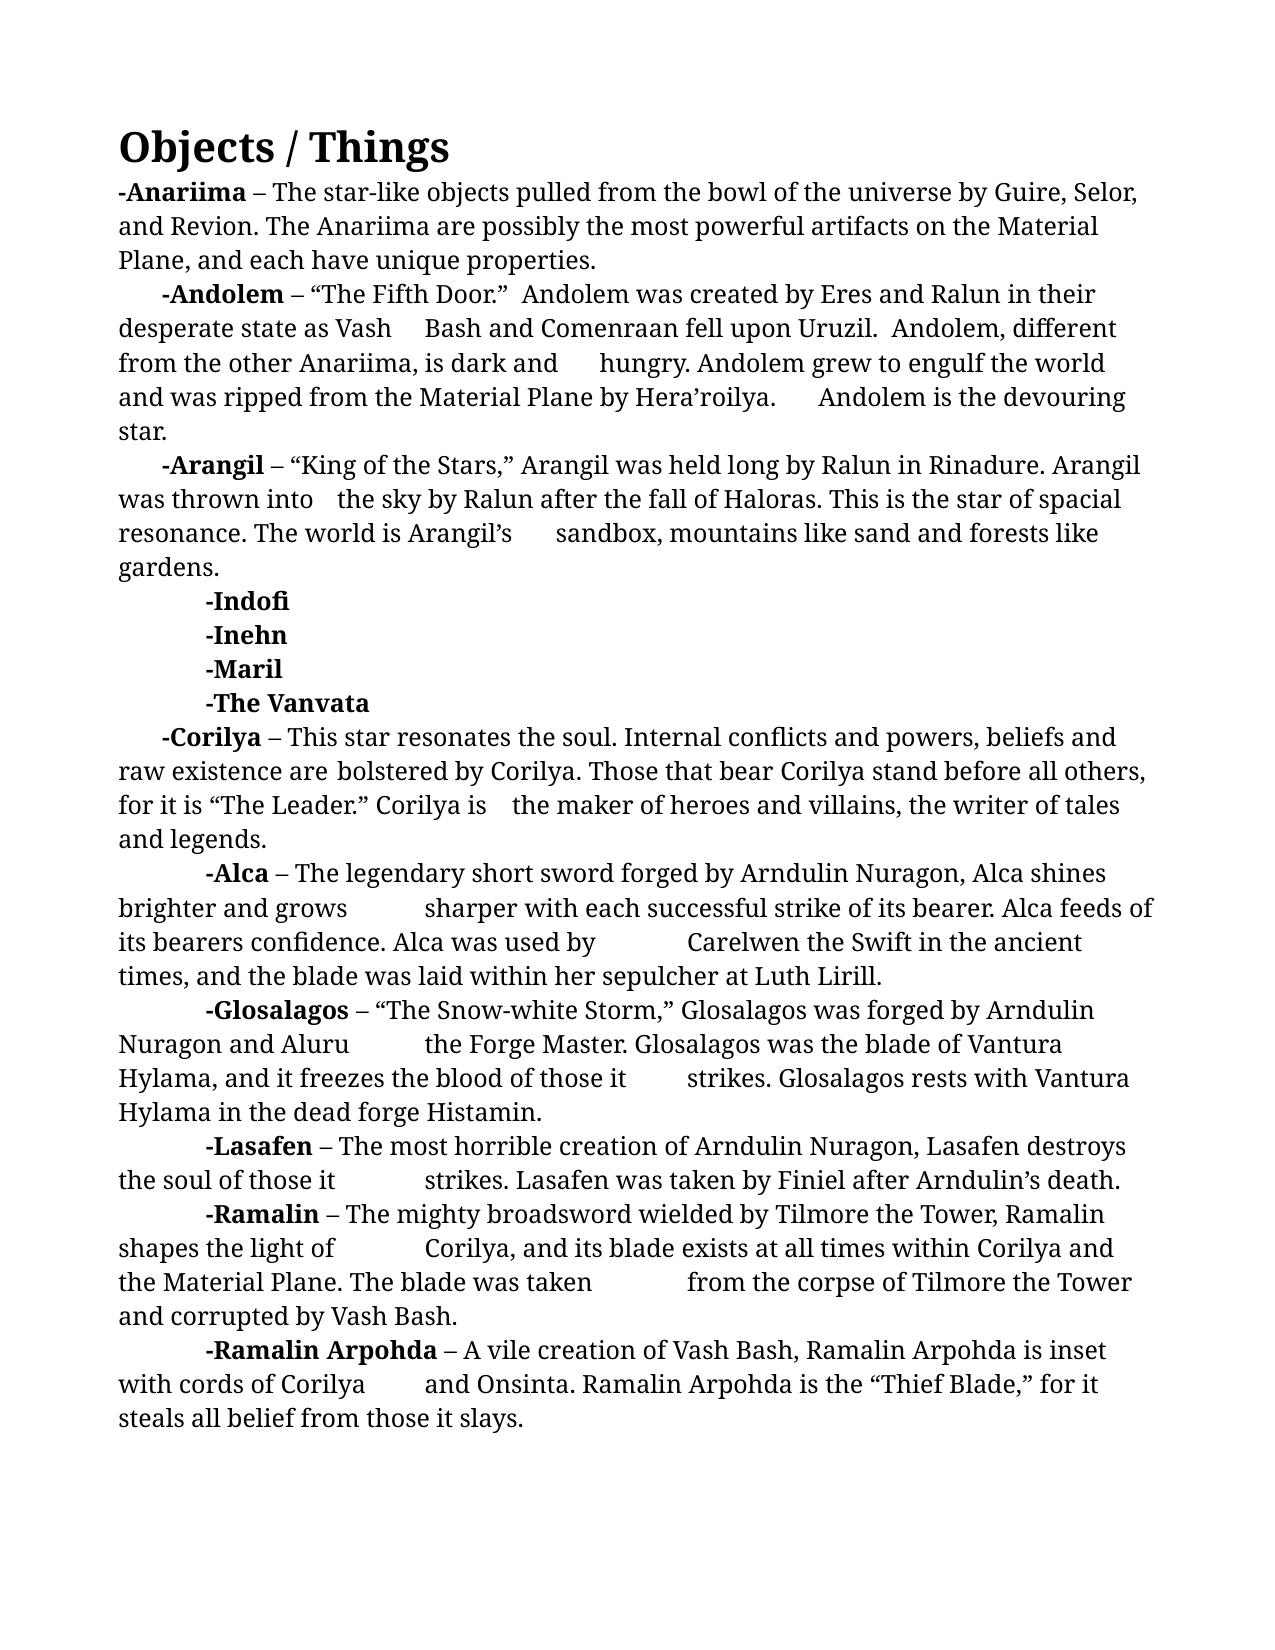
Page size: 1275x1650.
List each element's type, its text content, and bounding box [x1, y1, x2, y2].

text Objects / Things [118, 118, 1157, 175]
text -Ramalin – The mighty broadsword wielded by Tilmore the Tower, Ramalin shapes the light of Corilya, and its blade exists at all times within Corilya and the Material Plane. The blade was taken from the corpse of Tilmore the Tower and corrupted by Vash Bash. [118, 1197, 1157, 1333]
text -Glosalagos – “The Snow-white Storm,” Glosalagos was forged by Arndulin Nuragon and Aluru the Forge Master. Glosalagos was the blade of Vantura Hylama, and it freezes the blood of those it strikes. Glosalagos rests with Vantura Hylama in the dead forge Histamin. [118, 992, 1157, 1129]
text -Lasafen – The most horrible creation of Arndulin Nuragon, Lasafen destroys the soul of those it strikes. Lasafen was taken by Finiel after Arndulin’s death. [118, 1129, 1157, 1197]
text -Indofi [118, 584, 1157, 618]
text -Anariima – The star-like objects pulled from the bowl of the universe by Guire, Selor, and Revion. The Anariima are possibly the most powerful artifacts on the Material Plane, and each have unique properties. [118, 175, 1157, 277]
text -Andolem – “The Fifth Door.” Andolem was created by Eres and Ralun in their desperate state as Vash Bash and Comenraan fell upon Uruzil. Andolem, different from the other Anariima, is dark and hungry. Andolem grew to engulf the world and was ripped from the Material Plane by Hera’roilya. Andolem is the devouring star. [118, 277, 1157, 447]
text -Inehn [118, 618, 1157, 652]
text -The Vanvata [118, 686, 1157, 720]
text -Ramalin Arpohda – A vile creation of Vash Bash, Ramalin Arpohda is inset with cords of Corilya and Onsinta. Ramalin Arpohda is the “Thief Blade,” for it steals all belief from those it slays. [118, 1333, 1157, 1435]
text -Corilya – This star resonates the soul. Internal conflicts and powers, beliefs and raw existence are bolstered by Corilya. Those that bear Corilya stand before all others, for it is “The Leader.” Corilya is the maker of heroes and villains, the writer of tales and legends. [118, 720, 1157, 856]
text -Arangil – “King of the Stars,” Arangil was held long by Ralun in Rinadure. Arangil was thrown into the sky by Ralun after the fall of Haloras. This is the star of spacial resonance. The world is Arangil’s sandbox, mountains like sand and forests like gardens. [118, 447, 1157, 584]
text -Maril [118, 652, 1157, 686]
text -Alca – The legendary short sword forged by Arndulin Nuragon, Alca shines brighter and grows sharper with each successful strike of its bearer. Alca feeds of its bearers confidence. Alca was used by Carelwen the Swift in the ancient times, and the blade was laid within her sepulcher at Luth Lirill. [118, 856, 1157, 992]
